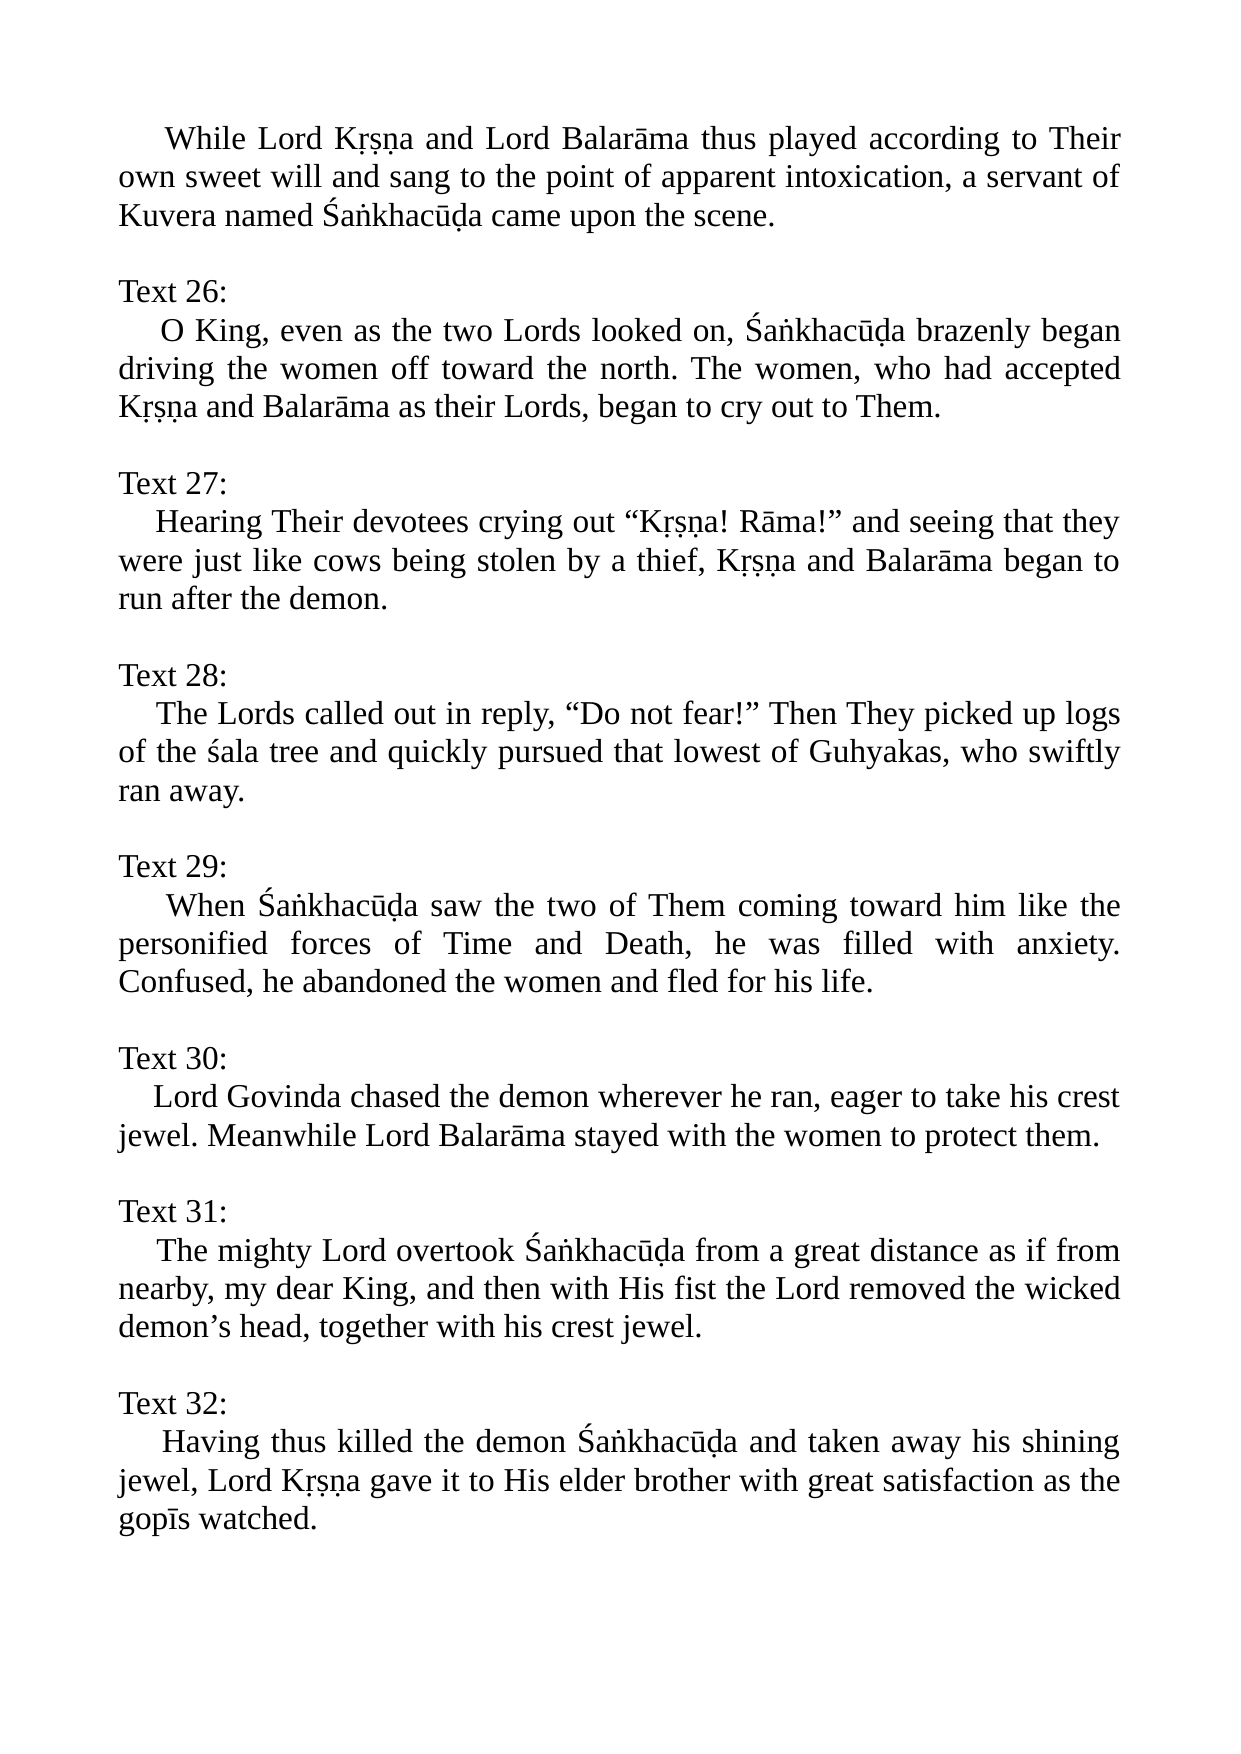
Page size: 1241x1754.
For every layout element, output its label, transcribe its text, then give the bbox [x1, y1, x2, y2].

text The mighty Lord overtook Śaṅkhacūḍa from a great distance as if from nearby, my dear King, and then with His fist the Lord removed the wicked demon’s head, together with his crest jewel. [118, 1230, 1122, 1345]
text Hearing Their devotees crying out “Kṛṣṇa! Rāma!” and seeing that they were just like cows being stolen by a thief, Kṛṣṇa and Balarāma began to run after the demon. [118, 501, 1122, 616]
text Having thus killed the demon Śaṅkhacūḍa and taken away his shining jewel, Lord Kṛṣṇa gave it to His elder brother with great satisfaction as the gopīs watched. [118, 1421, 1122, 1536]
text The Lords called out in reply, “Do not fear!” Then They picked up logs of the śala tree and quickly pursued that lowest of Guhyakas, who swiftly ran away. [118, 693, 1122, 808]
text Text 32: [118, 1383, 1122, 1421]
text Text 30: [118, 1038, 1122, 1076]
text Text 28: [118, 655, 1122, 693]
text Text 27: [118, 463, 1122, 501]
text Text 31: [118, 1191, 1122, 1230]
text Text 26: [118, 271, 1122, 310]
text When Śaṅkhacūḍa saw the two of Them coming toward him like the personified forces of Time and Death, he was filled with anxiety. Confused, he abandoned the women and fled for his life. [118, 885, 1122, 1000]
text While Lord Kṛṣṇa and Lord Balarāma thus played according to Their own sweet will and sang to the point of apparent intoxication, a servant of Kuvera named Śaṅkhacūḍa came upon the scene. [118, 118, 1122, 233]
text Lord Govinda chased the demon wherever he ran, eager to take his crest jewel. Meanwhile Lord Balarāma stayed with the women to protect them. [118, 1076, 1122, 1153]
text O King, even as the two Lords looked on, Śaṅkhacūḍa brazenly began driving the women off toward the north. The women, who had accepted Kṛṣṇa and Balarāma as their Lords, began to cry out to Them. [118, 310, 1122, 425]
text Text 29: [118, 846, 1122, 885]
